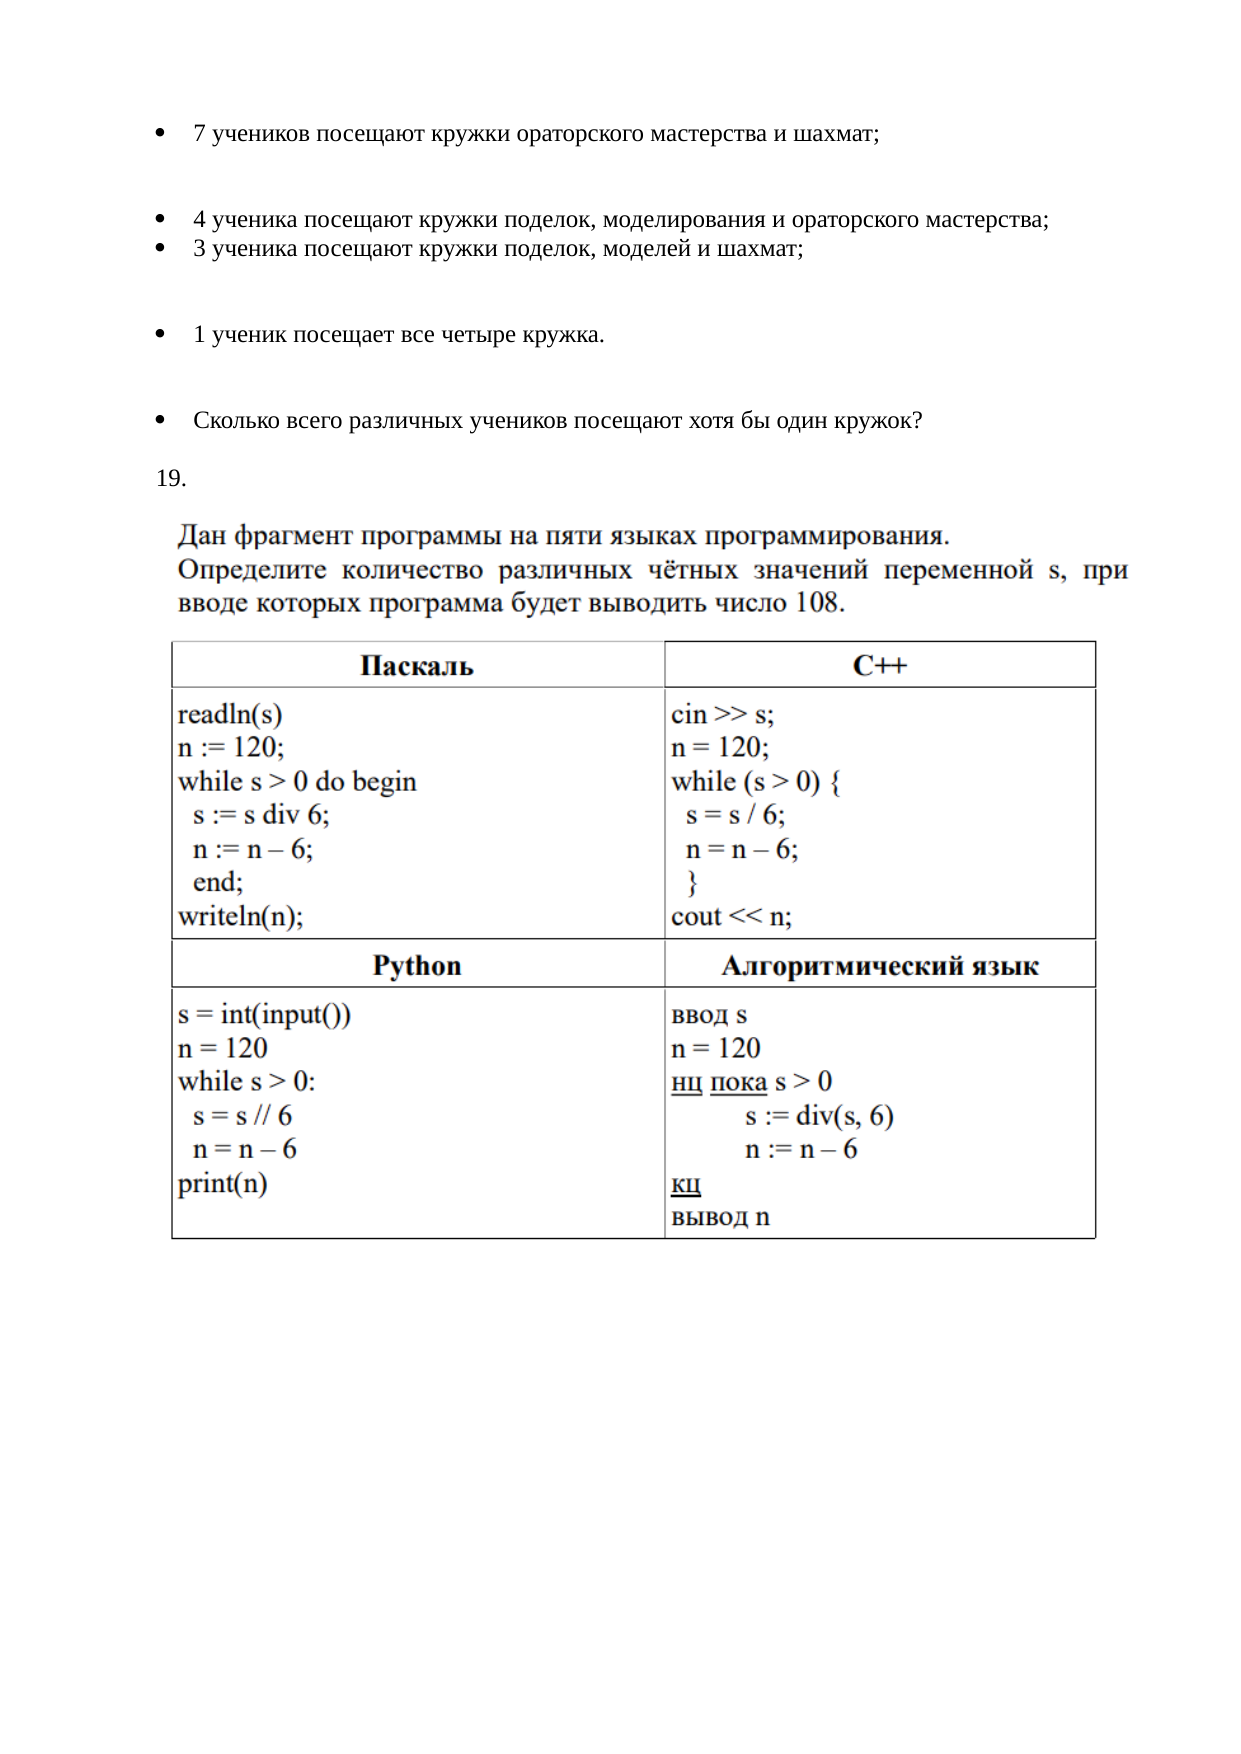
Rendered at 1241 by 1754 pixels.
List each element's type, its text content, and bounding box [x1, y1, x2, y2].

list 3 ученика посещают кружки поделок, моделей и шахмат; [156, 233, 1122, 262]
list Сколько всего различных учеников посещают хотя бы один кружок? [156, 406, 1122, 434]
list 1 ученик посещает все четыре кружка. [156, 319, 1122, 348]
list 7 учеников посещают кружки ораторского мастерства и шахмат; [156, 118, 1122, 147]
list 4 ученика посещают кружки поделок, моделирования и ораторского мастерства; [156, 204, 1122, 233]
